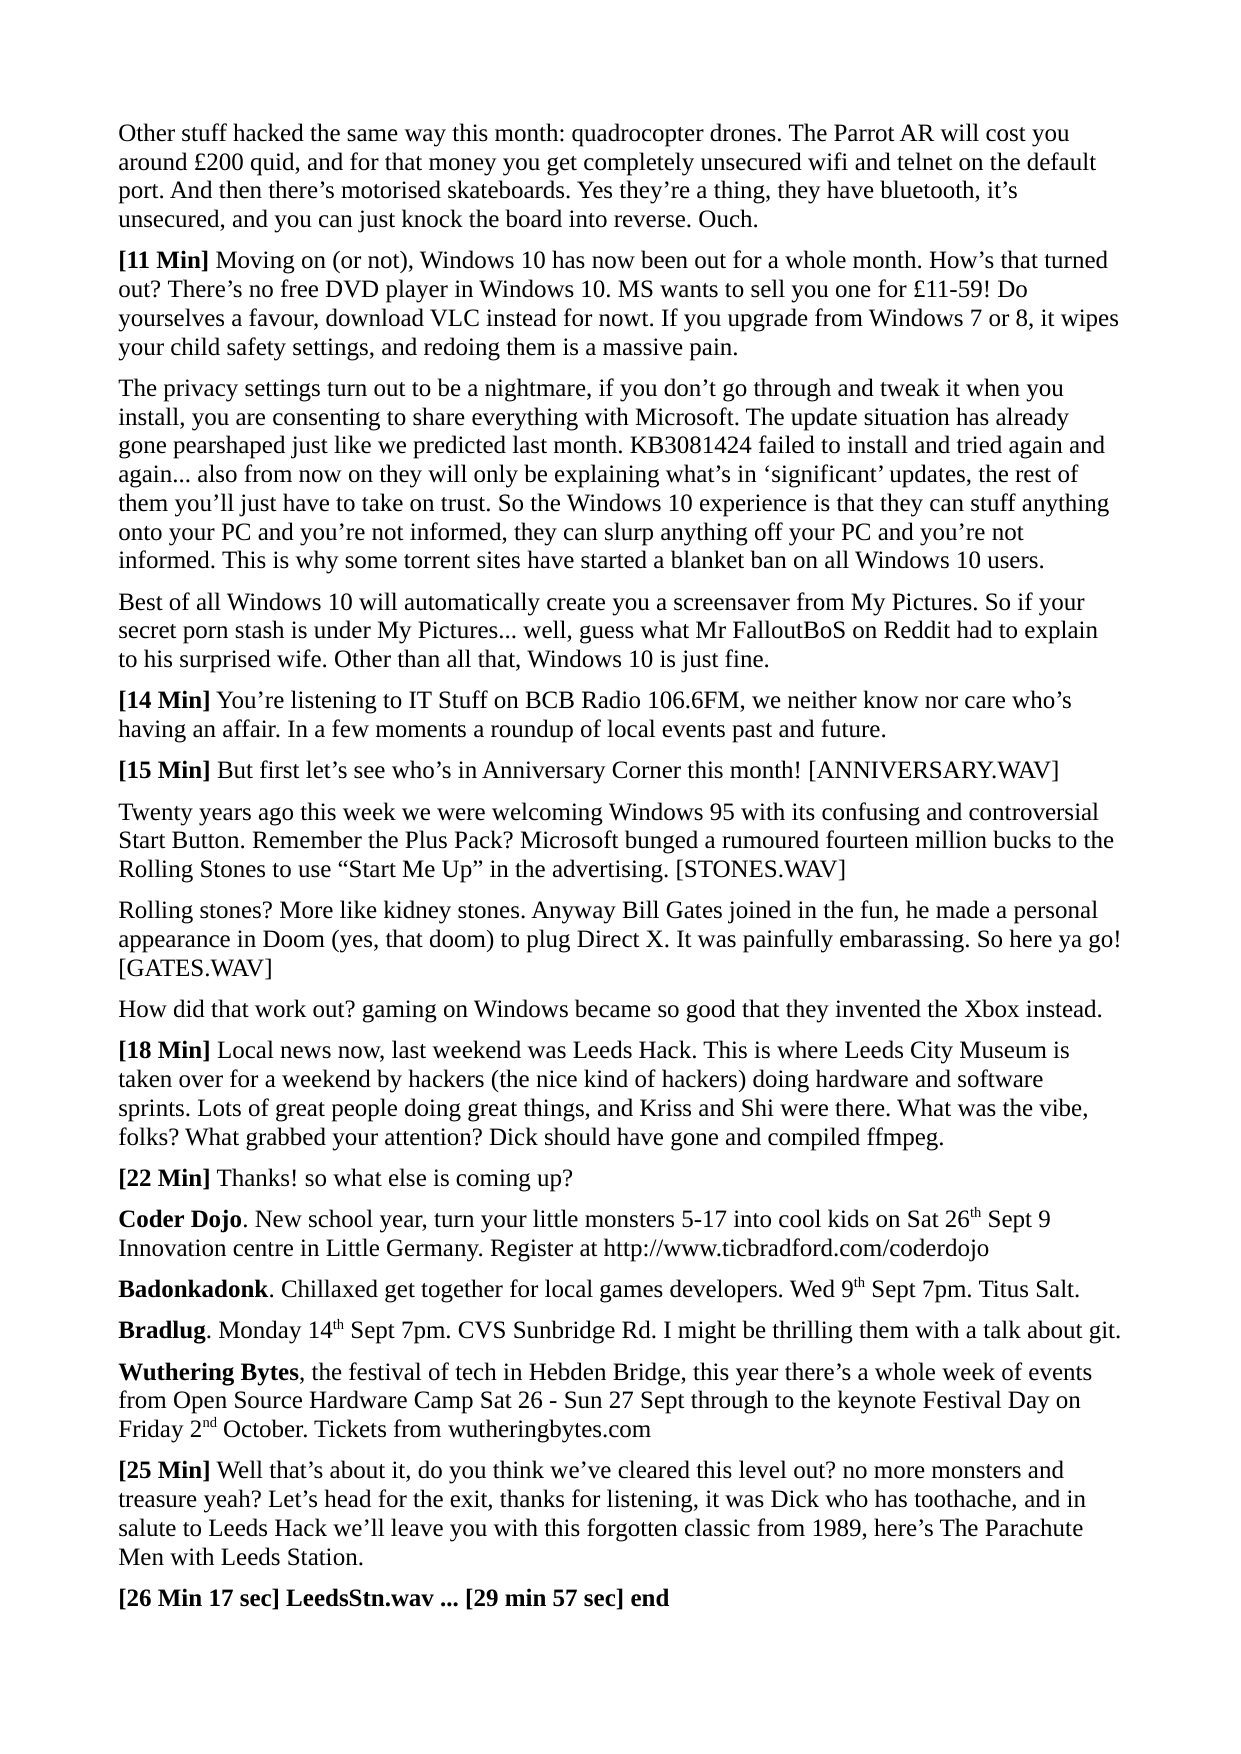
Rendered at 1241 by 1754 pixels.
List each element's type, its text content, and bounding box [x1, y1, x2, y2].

text [11 Min] Moving on (or not), Windows 10 has now been out for a whole month. How’s that turned out? There’s no free DVD player in Windows 10. MS wants to sell you one for £11-59! Do yourselves a favour, download VLC instead for nowt. If you upgrade from Windows 7 or 8, it wipes your child safety settings, and redoing them is a massive pain. [118, 246, 1122, 361]
text [14 Min] You’re listening to IT Stuff on BCB Radio 106.6FM, we neither know nor care who’s having an affair. In a few moments a roundup of local events past and future. [118, 686, 1122, 743]
text Twenty years ago this week we were welcoming Windows 95 with its confusing and controversial Start Button. Remember the Plus Pack? Microsoft bunged a rumoured fourteen million bucks to the Rolling Stones to use “Start Me Up” in the advertising. [STONES.WAV] [118, 797, 1122, 883]
text Coder Dojo. New school year, turn your little monsters 5-17 into cool kids on Sat 26th Sept 9 Innovation centre in Little Germany. Register at http://www.ticbradford.com/coderdojo [118, 1204, 1122, 1262]
text Badonkadonk. Chillaxed get together for local games developers. Wed 9th Sept 7pm. Titus Salt. [118, 1274, 1122, 1303]
text [15 Min] But first let’s see who’s in Anniversary Corner this month! [ANNIVERSARY.WAV] [118, 756, 1122, 784]
text Best of all Windows 10 will automatically create you a screensaver from My Pictures. So if your secret porn stash is under My Pictures... well, guess what Mr FalloutBoS on Reddit had to explain to his surprised wife. Other than all that, Windows 10 is just fine. [118, 587, 1122, 673]
text The privacy settings turn out to be a nightmare, if you don’t go through and tweak it when you install, you are consenting to share everything with Microsoft. The update situation has already gone pearshaped just like we predicted last month. KB3081424 failed to install and tried again and again... also from now on they will only be explaining what’s in ‘significant’ updates, the rest of them you’ll just have to take on trust. So the Windows 10 experience is that they can stuff anything onto your PC and you’re not informed, they can slurp anything off your PC and you’re not informed. This is why some torrent sites have started a blanket ban on all Windows 10 users. [118, 373, 1122, 574]
text [18 Min] Local news now, last weekend was Leeds Hack. This is where Leeds City Museum is taken over for a weekend by hackers (the nice kind of hackers) doing hardware and software sprints. Lots of great people doing great things, and Kriss and Shi were there. What was the vibe, folks? What grabbed your attention? Dick should have gone and compiled ffmpeg. [118, 1036, 1122, 1151]
text Other stuff hacked the same way this month: quadrocopter drones. The Parrot AR will cost you around £200 quid, and for that money you get completely unsecured wifi and telnet on the default port. And then there’s motorised skateboards. Yes they’re a thing, they have bluetooth, it’s unsecured, and you can just knock the board into reverse. Ouch. [118, 118, 1122, 233]
text [26 Min 17 sec] LeedsStn.wav ... [29 min 57 sec] end [118, 1583, 1122, 1612]
text Bradlug. Monday 14th Sept 7pm. CVS Sunbridge Rd. I might be thrilling them with a talk about git. [118, 1316, 1122, 1344]
text Wuthering Bytes, the festival of tech in Hebden Bridge, this year there’s a whole week of events from Open Source Hardware Camp Sat 26 - Sun 27 Sept through to the keynote Festival Day on Friday 2nd October. Tickets from wutheringbytes.com [118, 1357, 1122, 1443]
text Rolling stones? More like kidney stones. Anyway Bill Gates joined in the fun, he made a personal appearance in Doom (yes, that doom) to plug Direct X. It was painfully embarassing. So here ya go! [GATES.WAV] [118, 896, 1122, 982]
text [25 Min] Well that’s about it, do you think we’ve cleared this level out? no more monsters and treasure yeah? Let’s head for the exit, thanks for listening, it was Dick who has toothache, and in salute to Leeds Hack we’ll leave you with this forgotten classic from 1989, here’s The Parachute Men with Leeds Station. [118, 1456, 1122, 1571]
text [22 Min] Thanks! so what else is coming up? [118, 1163, 1122, 1192]
text How did that work out? gaming on Windows became so good that they invented the Xbox instead. [118, 994, 1122, 1023]
